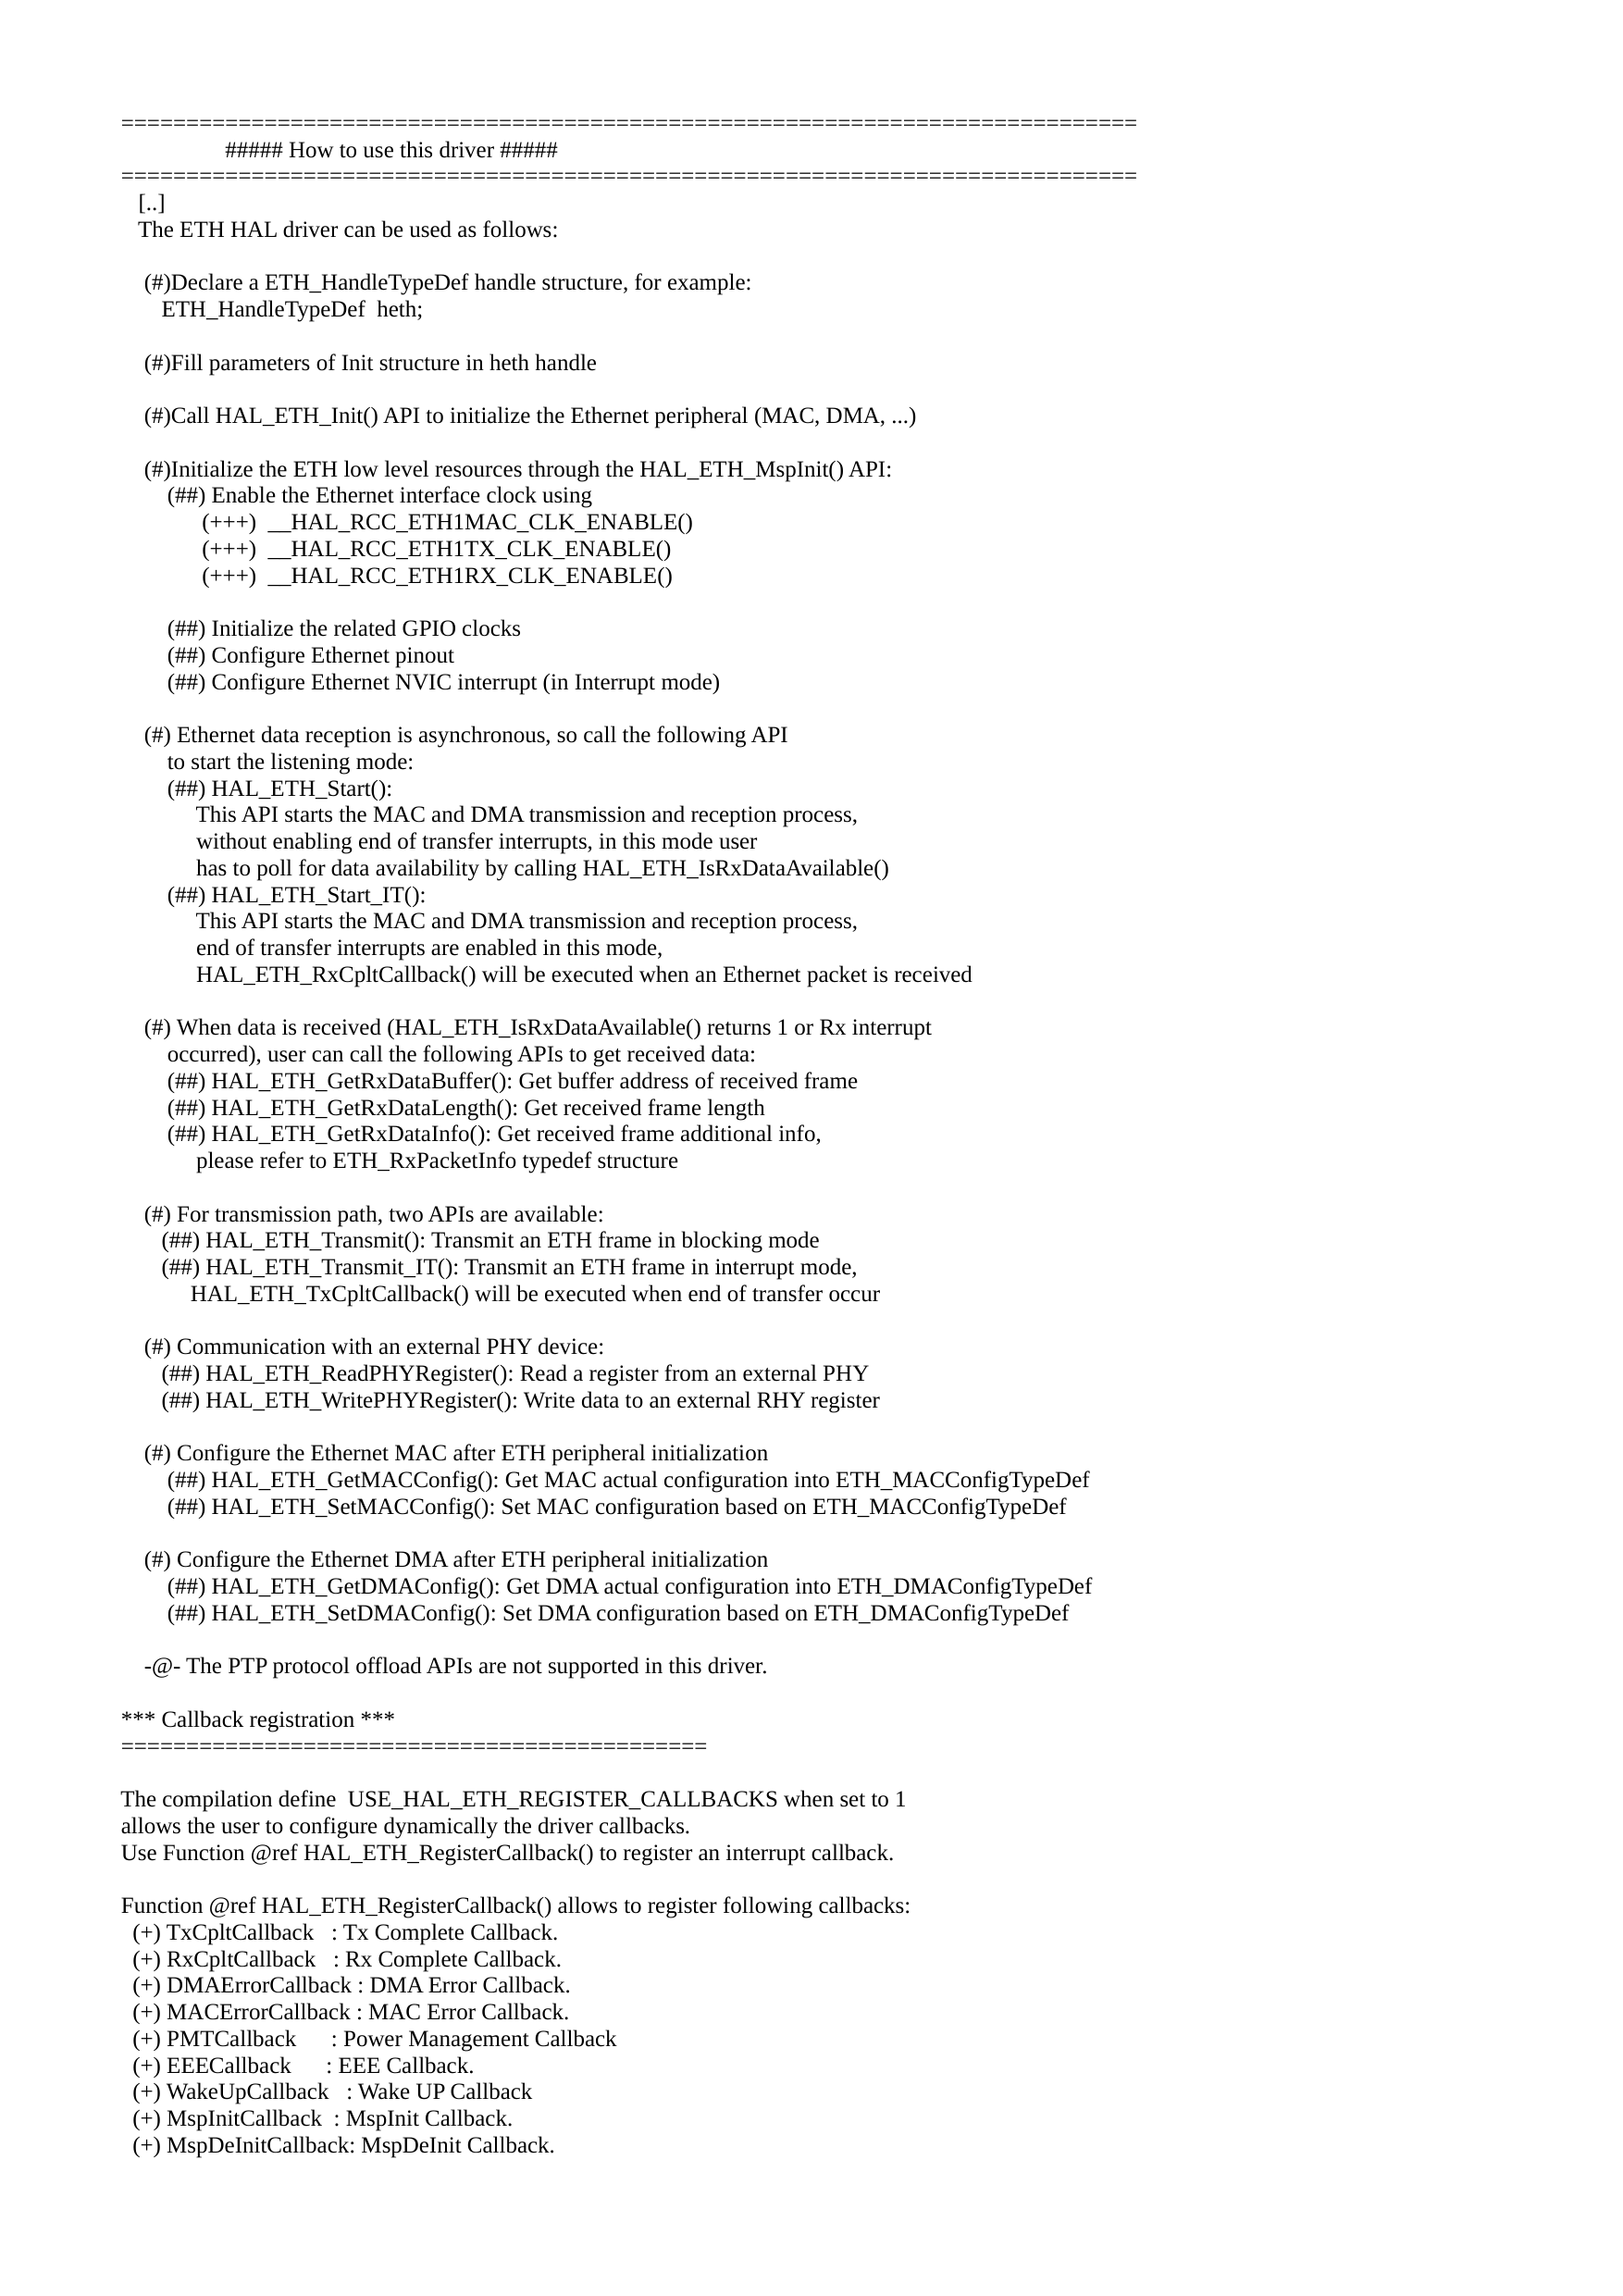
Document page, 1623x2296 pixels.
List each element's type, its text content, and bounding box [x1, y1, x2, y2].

text (##) Configure Ethernet pinout [109, 641, 1514, 668]
text to start the listening mode: [109, 748, 1514, 775]
text (##) HAL_ETH_GetRxDataLength(): Get received frame length [109, 1094, 1514, 1121]
text (+) RxCpltCallback : Rx Complete Callback. [109, 1945, 1514, 1972]
text (+++) __HAL_RCC_ETH1MAC_CLK_ENABLE() [109, 508, 1514, 535]
text (#) Configure the Ethernet DMA after ETH peripheral initialization [109, 1546, 1514, 1572]
text (+) EEECallback : EEE Callback. [109, 2052, 1514, 2079]
text *** Callback registration *** [109, 1706, 1514, 1732]
text (##) Enable the Ethernet interface clock using [109, 482, 1514, 508]
text please refer to ETH_RxPacketInfo typedef structure [109, 1147, 1514, 1173]
text (+++) __HAL_RCC_ETH1TX_CLK_ENABLE() [109, 535, 1514, 562]
text (##) HAL_ETH_WritePHYRegister(): Write data to an external RHY register [109, 1386, 1514, 1413]
text (#)Call HAL_ETH_Init() API to initialize the Ethernet peripheral (MAC, DMA, ...) [109, 402, 1514, 428]
text (##) HAL_ETH_GetMACConfig(): Get MAC actual configuration into ETH_MACConfigTypeDef [109, 1466, 1514, 1493]
text (+) MspDeInitCallback: MspDeInit Callback. [109, 2131, 1514, 2158]
text (##) HAL_ETH_Start_IT(): [109, 881, 1514, 908]
text allows the user to configure dynamically the driver callbacks. [109, 1812, 1514, 1839]
text (##) HAL_ETH_SetDMAConfig(): Set DMA configuration based on ETH_DMAConfigTypeDef [109, 1599, 1514, 1626]
text ============================================================================== [109, 109, 1514, 136]
text (#)Fill parameters of Init structure in heth handle [109, 349, 1514, 376]
text (+) MACErrorCallback : MAC Error Callback. [109, 1998, 1514, 2025]
text (#)Initialize the ETH low level resources through the HAL_ETH_MspInit() API: [109, 455, 1514, 482]
text (##) Configure Ethernet NVIC interrupt (in Interrupt mode) [109, 668, 1514, 695]
text (##) HAL_ETH_Transmit(): Transmit an ETH frame in blocking mode [109, 1227, 1514, 1253]
text [..] [109, 189, 1514, 216]
text (##) Initialize the related GPIO clocks [109, 614, 1514, 641]
text has to poll for data availability by calling HAL_ETH_IsRxDataAvailable() [109, 854, 1514, 881]
text (+) PMTCallback : Power Management Callback [109, 2025, 1514, 2052]
text The compilation define USE_HAL_ETH_REGISTER_CALLBACKS when set to 1 [109, 1785, 1514, 1812]
text ============================================= [109, 1732, 1514, 1759]
text Use Function @ref HAL_ETH_RegisterCallback() to register an interrupt callback. [109, 1839, 1514, 1866]
text (#) Configure the Ethernet MAC after ETH peripheral initialization [109, 1440, 1514, 1466]
text ##### How to use this driver ##### [109, 136, 1514, 163]
text without enabling end of transfer interrupts, in this mode user [109, 827, 1514, 854]
text (#) When data is received (HAL_ETH_IsRxDataAvailable() returns 1 or Rx interrupt [109, 1014, 1514, 1040]
text (##) HAL_ETH_ReadPHYRegister(): Read a register from an external PHY [109, 1359, 1514, 1386]
text (+) TxCpltCallback : Tx Complete Callback. [109, 1918, 1514, 1945]
text (#) Communication with an external PHY device: [109, 1334, 1514, 1359]
text This API starts the MAC and DMA transmission and reception process, [109, 908, 1514, 934]
text (##) HAL_ETH_GetDMAConfig(): Get DMA actual configuration into ETH_DMAConfigTypeDef [109, 1572, 1514, 1599]
text end of transfer interrupts are enabled in this mode, [109, 934, 1514, 961]
text (##) HAL_ETH_Start(): [109, 775, 1514, 801]
text (##) HAL_ETH_SetMACConfig(): Set MAC configuration based on ETH_MACConfigTypeDef [109, 1493, 1514, 1520]
text (#) For transmission path, two APIs are available: [109, 1200, 1514, 1227]
text This API starts the MAC and DMA transmission and reception process, [109, 801, 1514, 827]
text HAL_ETH_RxCpltCallback() will be executed when an Ethernet packet is received [109, 961, 1514, 987]
text The ETH HAL driver can be used as follows: [109, 216, 1514, 242]
text (+) DMAErrorCallback : DMA Error Callback. [109, 1972, 1514, 1998]
text (+++) __HAL_RCC_ETH1RX_CLK_ENABLE() [109, 562, 1514, 589]
text Function @ref HAL_ETH_RegisterCallback() allows to register following callbacks: [109, 1892, 1514, 1918]
text ============================================================================== [109, 163, 1514, 189]
text -@- The PTP protocol offload APIs are not supported in this driver. [109, 1653, 1514, 1679]
text HAL_ETH_TxCpltCallback() will be executed when end of transfer occur [109, 1280, 1514, 1307]
text (#)Declare a ETH_HandleTypeDef handle structure, for example: [109, 269, 1514, 295]
text occurred), user can call the following APIs to get received data: [109, 1040, 1514, 1067]
text (##) HAL_ETH_GetRxDataBuffer(): Get buffer address of received frame [109, 1067, 1514, 1094]
text (##) HAL_ETH_GetRxDataInfo(): Get received frame additional info, [109, 1121, 1514, 1147]
text (+) MspInitCallback : MspInit Callback. [109, 2104, 1514, 2131]
text (##) HAL_ETH_Transmit_IT(): Transmit an ETH frame in interrupt mode, [109, 1253, 1514, 1280]
text ETH_HandleTypeDef heth; [109, 295, 1514, 322]
text (+) WakeUpCallback : Wake UP Callback [109, 2079, 1514, 2104]
text (#) Ethernet data reception is asynchronous, so call the following API [109, 721, 1514, 748]
